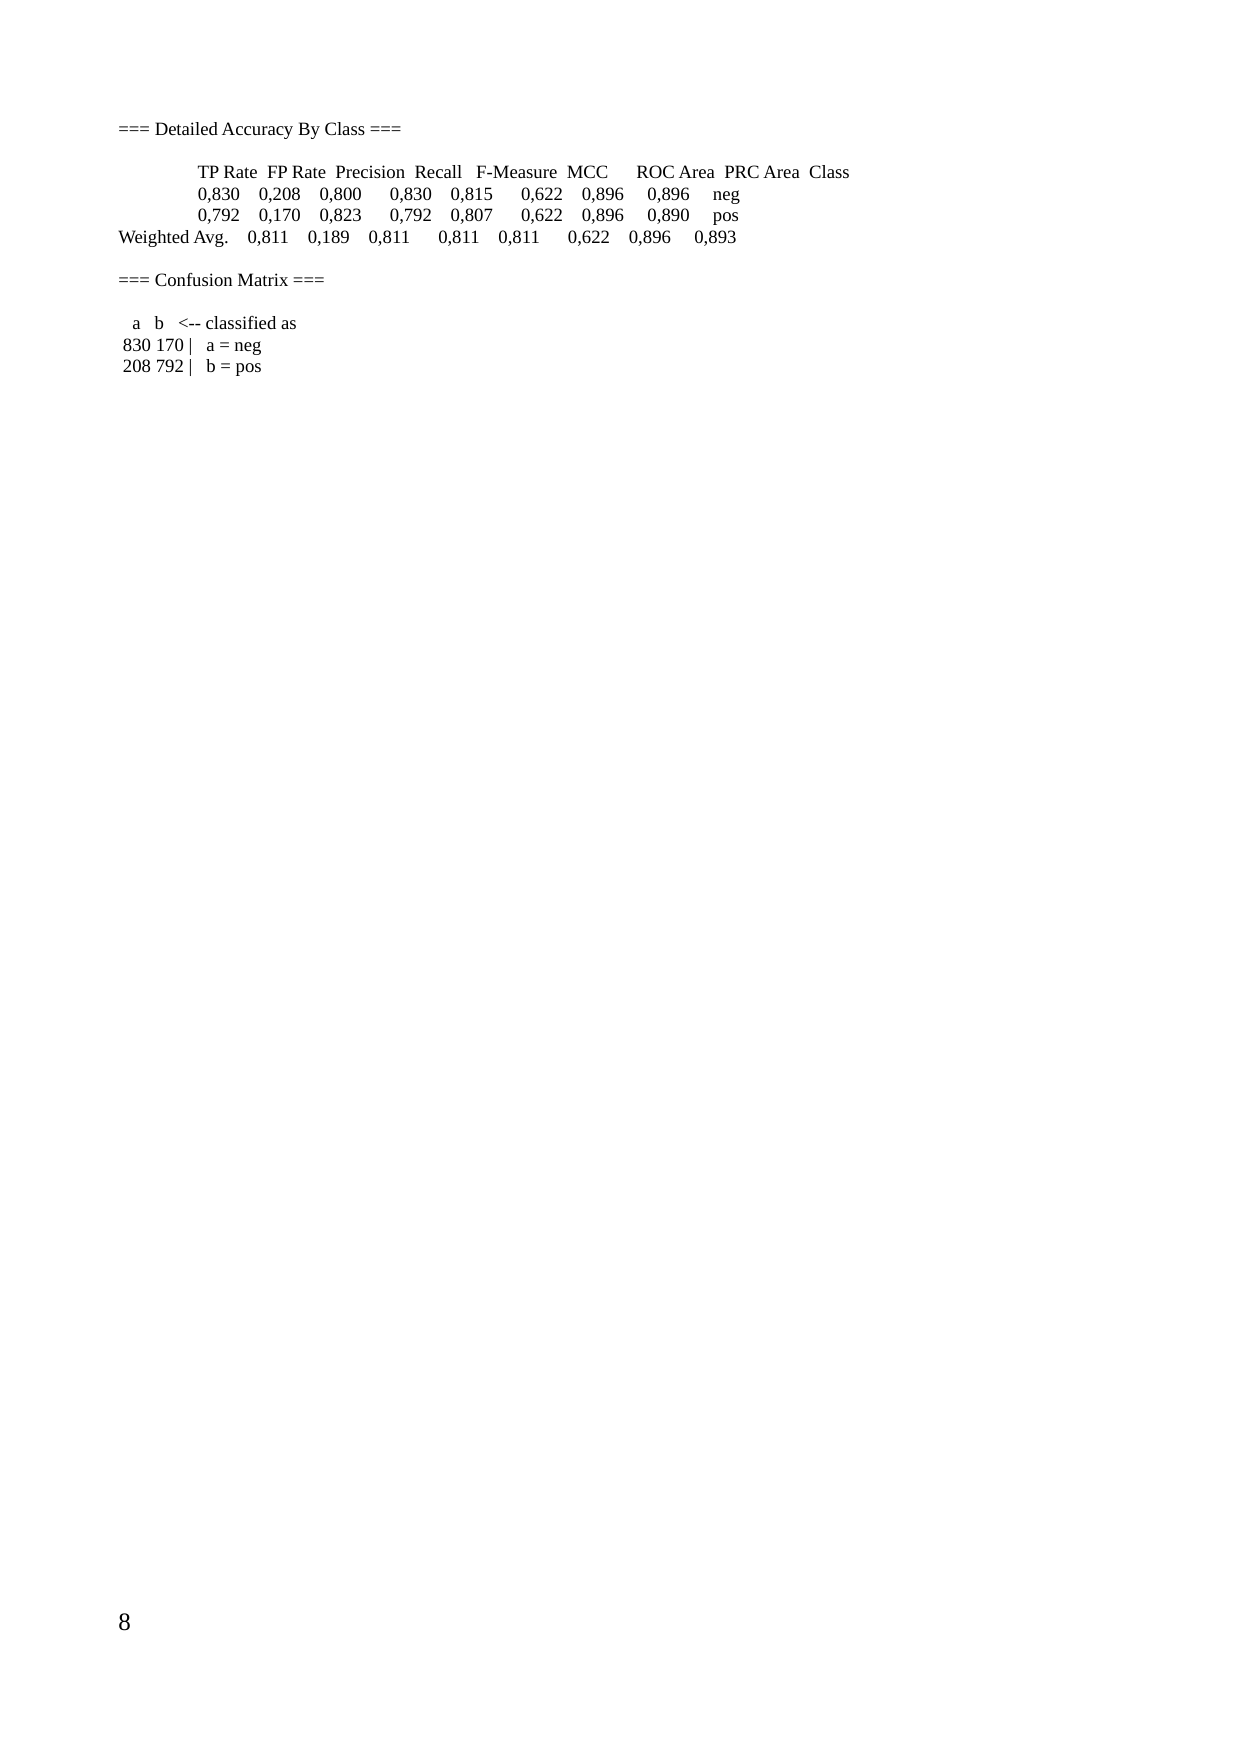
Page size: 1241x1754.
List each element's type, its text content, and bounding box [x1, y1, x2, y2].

text === Detailed Accuracy By Class === [118, 118, 1122, 140]
text TP Rate FP Rate Precision Recall F-Measure MCC ROC Area PRC Area Class [118, 161, 1122, 183]
text 830 170 | a = neg [118, 334, 1122, 355]
text 0,792 0,170 0,823 0,792 0,807 0,622 0,896 0,890 pos [118, 204, 1122, 226]
text 208 792 | b = pos [118, 355, 1122, 377]
text 0,830 0,208 0,800 0,830 0,815 0,622 0,896 0,896 neg [118, 183, 1122, 204]
text Weighted Avg. 0,811 0,189 0,811 0,811 0,811 0,622 0,896 0,893 [118, 226, 1122, 247]
text a b <-- classified as [118, 312, 1122, 334]
text === Confusion Matrix === [118, 269, 1122, 291]
